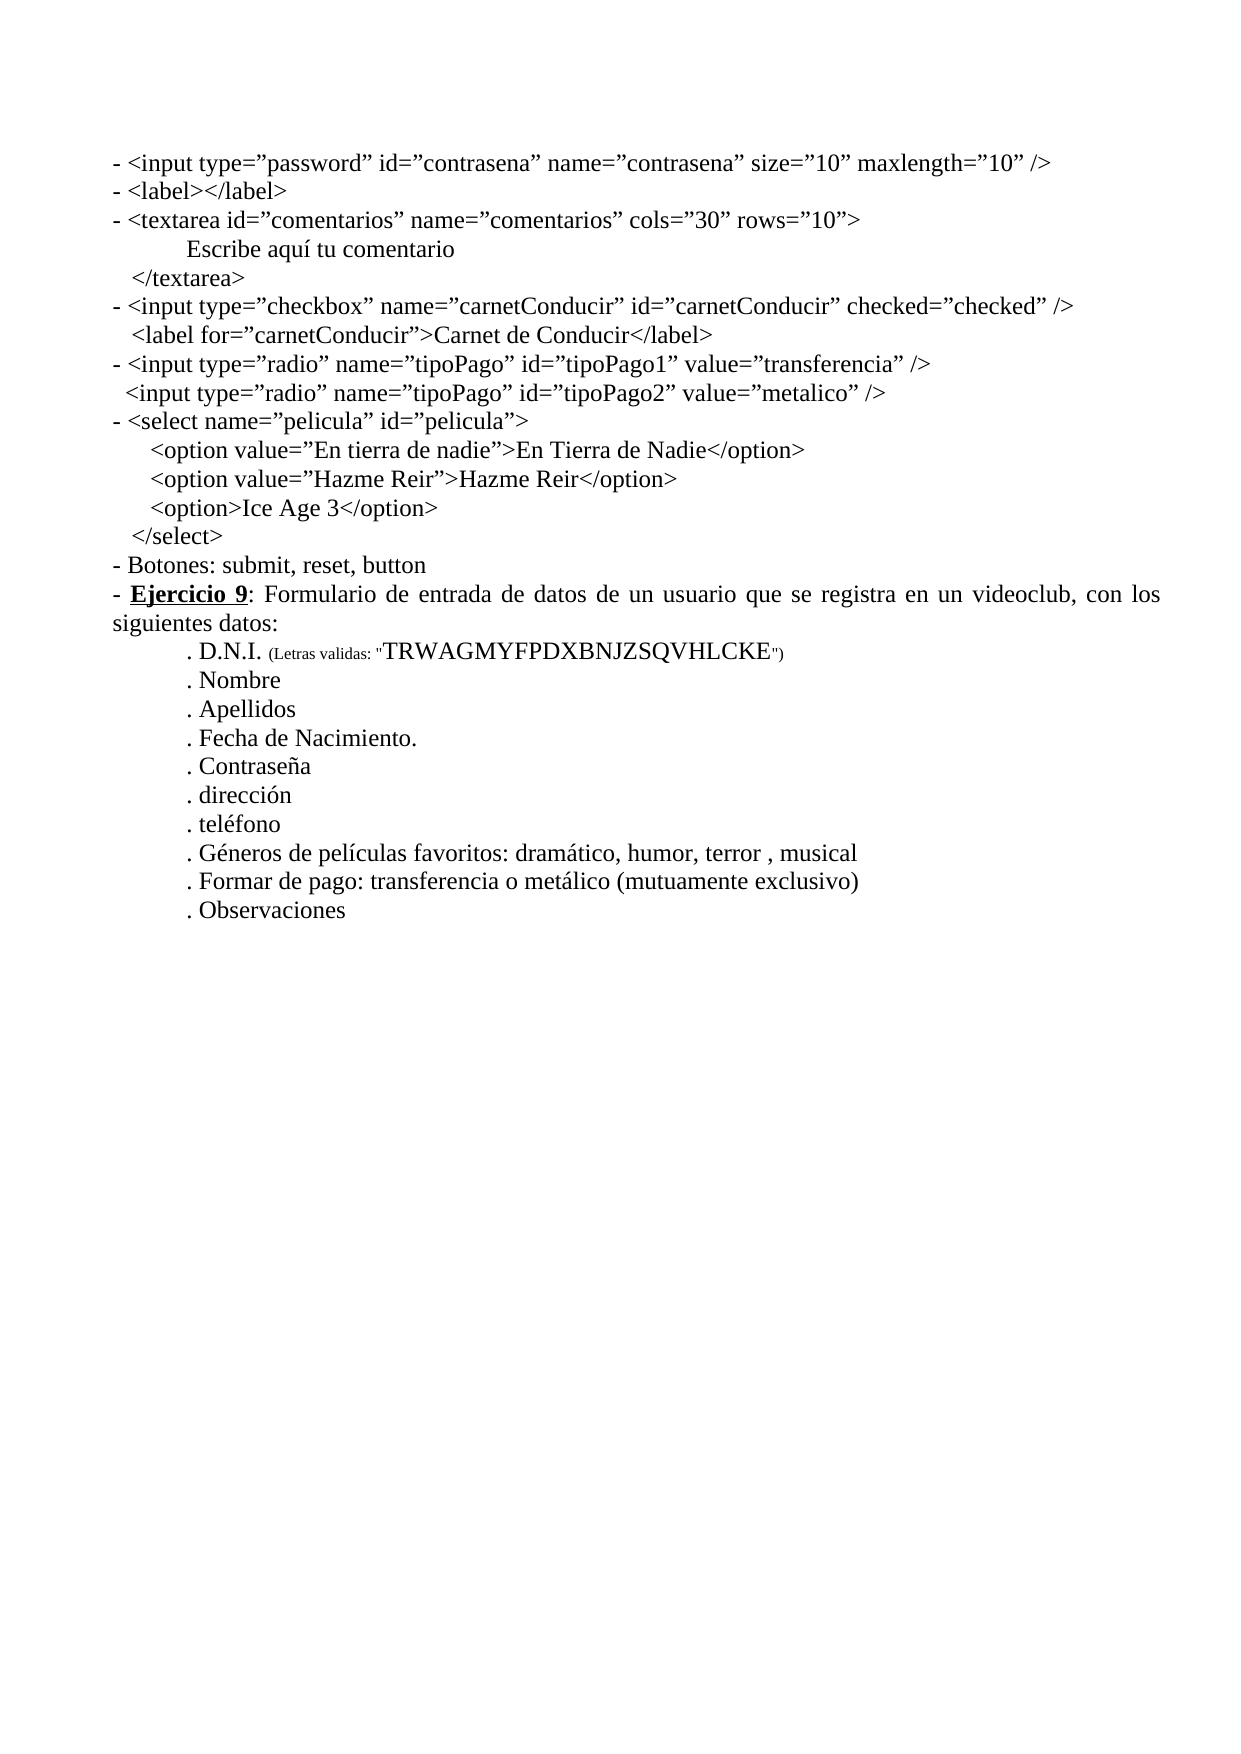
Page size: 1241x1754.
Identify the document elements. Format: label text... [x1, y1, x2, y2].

text - <label></label> [112, 176, 1162, 205]
text . D.N.I. (Letras validas: "TRWAGMYFPDXBNJZSQVHLCKE") [112, 636, 1162, 665]
text <input type=”radio” name=”tipoPago” id=”tipoPago2” value=”metalico” /> [112, 378, 1162, 406]
text Escribe aquí tu comentario [112, 234, 1162, 263]
text - <input type=”checkbox” name=”carnetConducir” id=”carnetConducir” checked=”checked” /> [112, 291, 1162, 320]
text - <select name=”pelicula” id=”pelicula”> [112, 406, 1162, 435]
text <label for=”carnetConducir”>Carnet de Conducir</label> [112, 320, 1162, 349]
text - Ejercicio 9: Formulario de entrada de datos de un usuario que se registra en un videoclub, con los siguientes datos: [112, 579, 1162, 636]
text - <input type=”radio” name=”tipoPago” id=”tipoPago1” value=”transferencia” /> [112, 349, 1162, 378]
text . Formar de pago: transferencia o metálico (mutuamente exclusivo) [112, 866, 1162, 895]
text - <input type=”password” id=”contrasena” name=”contrasena” size=”10” maxlength=”10” /> [112, 148, 1162, 176]
text . Apellidos [112, 694, 1162, 723]
text . Nombre [112, 665, 1162, 694]
text <option value=”Hazme Reir”>Hazme Reir</option> [112, 464, 1162, 493]
text . teléfono [112, 809, 1162, 838]
text - Botones: submit, reset, button [112, 550, 1162, 579]
text <option>Ice Age 3</option> [112, 493, 1162, 521]
text </textarea> [112, 263, 1162, 291]
text <option value=”En tierra de nadie”>En Tierra de Nadie</option> [112, 435, 1162, 464]
text . dirección [112, 780, 1162, 809]
text . Géneros de películas favoritos: dramático, humor, terror , musical [112, 838, 1162, 866]
text . Contraseña [112, 751, 1162, 780]
text </select> [112, 521, 1162, 550]
text . Observaciones [112, 895, 1162, 924]
text - <textarea id=”comentarios” name=”comentarios” cols=”30” rows=”10”> [112, 205, 1162, 234]
text . Fecha de Nacimiento. [112, 723, 1162, 751]
